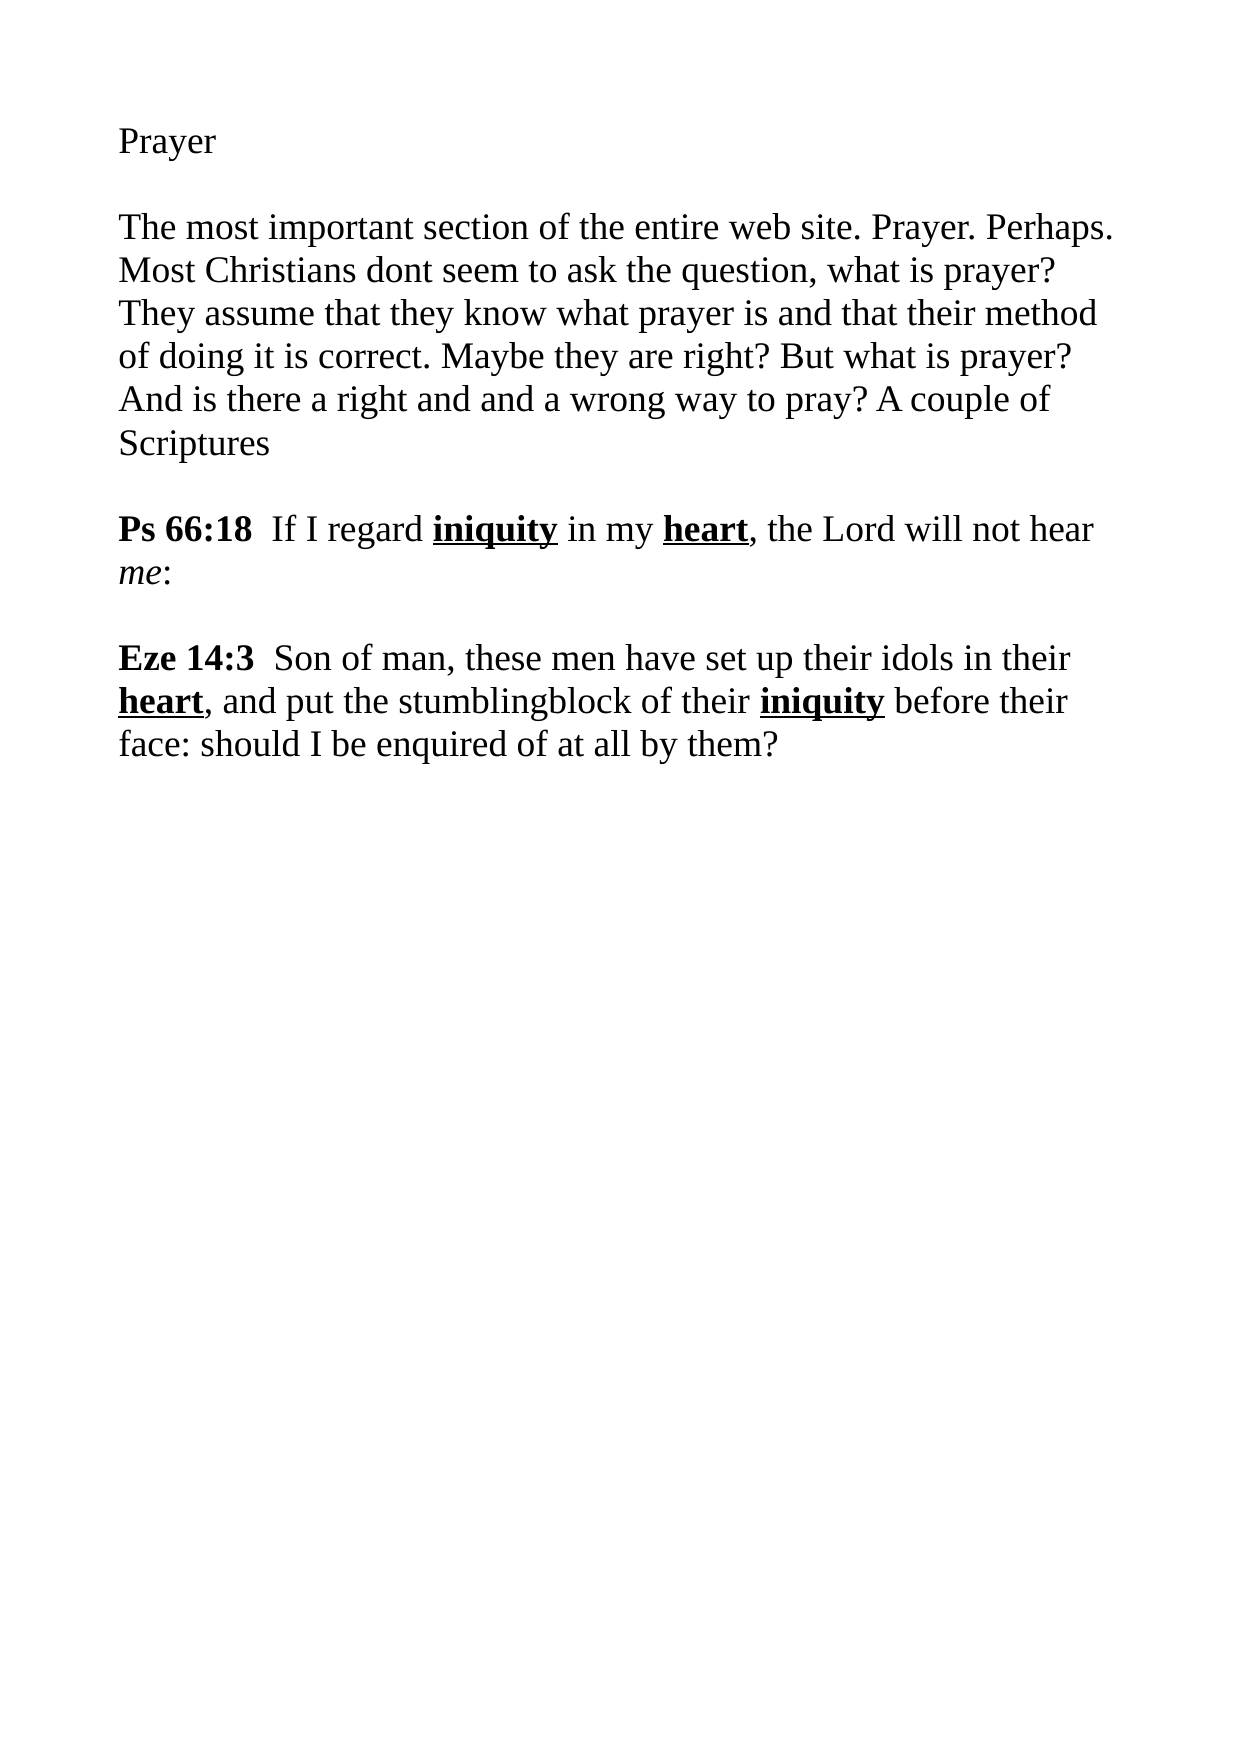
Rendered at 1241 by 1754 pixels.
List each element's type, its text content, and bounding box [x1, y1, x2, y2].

text Prayer [118, 118, 1122, 161]
text Ps 66:18 If I regard iniquity in my heart, the Lord will not hear me: [118, 506, 1122, 592]
text The most important section of the entire web site. Prayer. Perhaps. Most Christians dont seem to ask the question, what is prayer? They assume that they know what prayer is and that their method of doing it is correct. Maybe they are right? But what is prayer? And is there a right and and a wrong way to pray? A couple of Scriptures [118, 204, 1122, 463]
text Eze 14:3 Son of man, these men have set up their idols in their heart, and put the stumblingblock of their iniquity before their face: should I be enquired of at all by them? [118, 636, 1122, 765]
